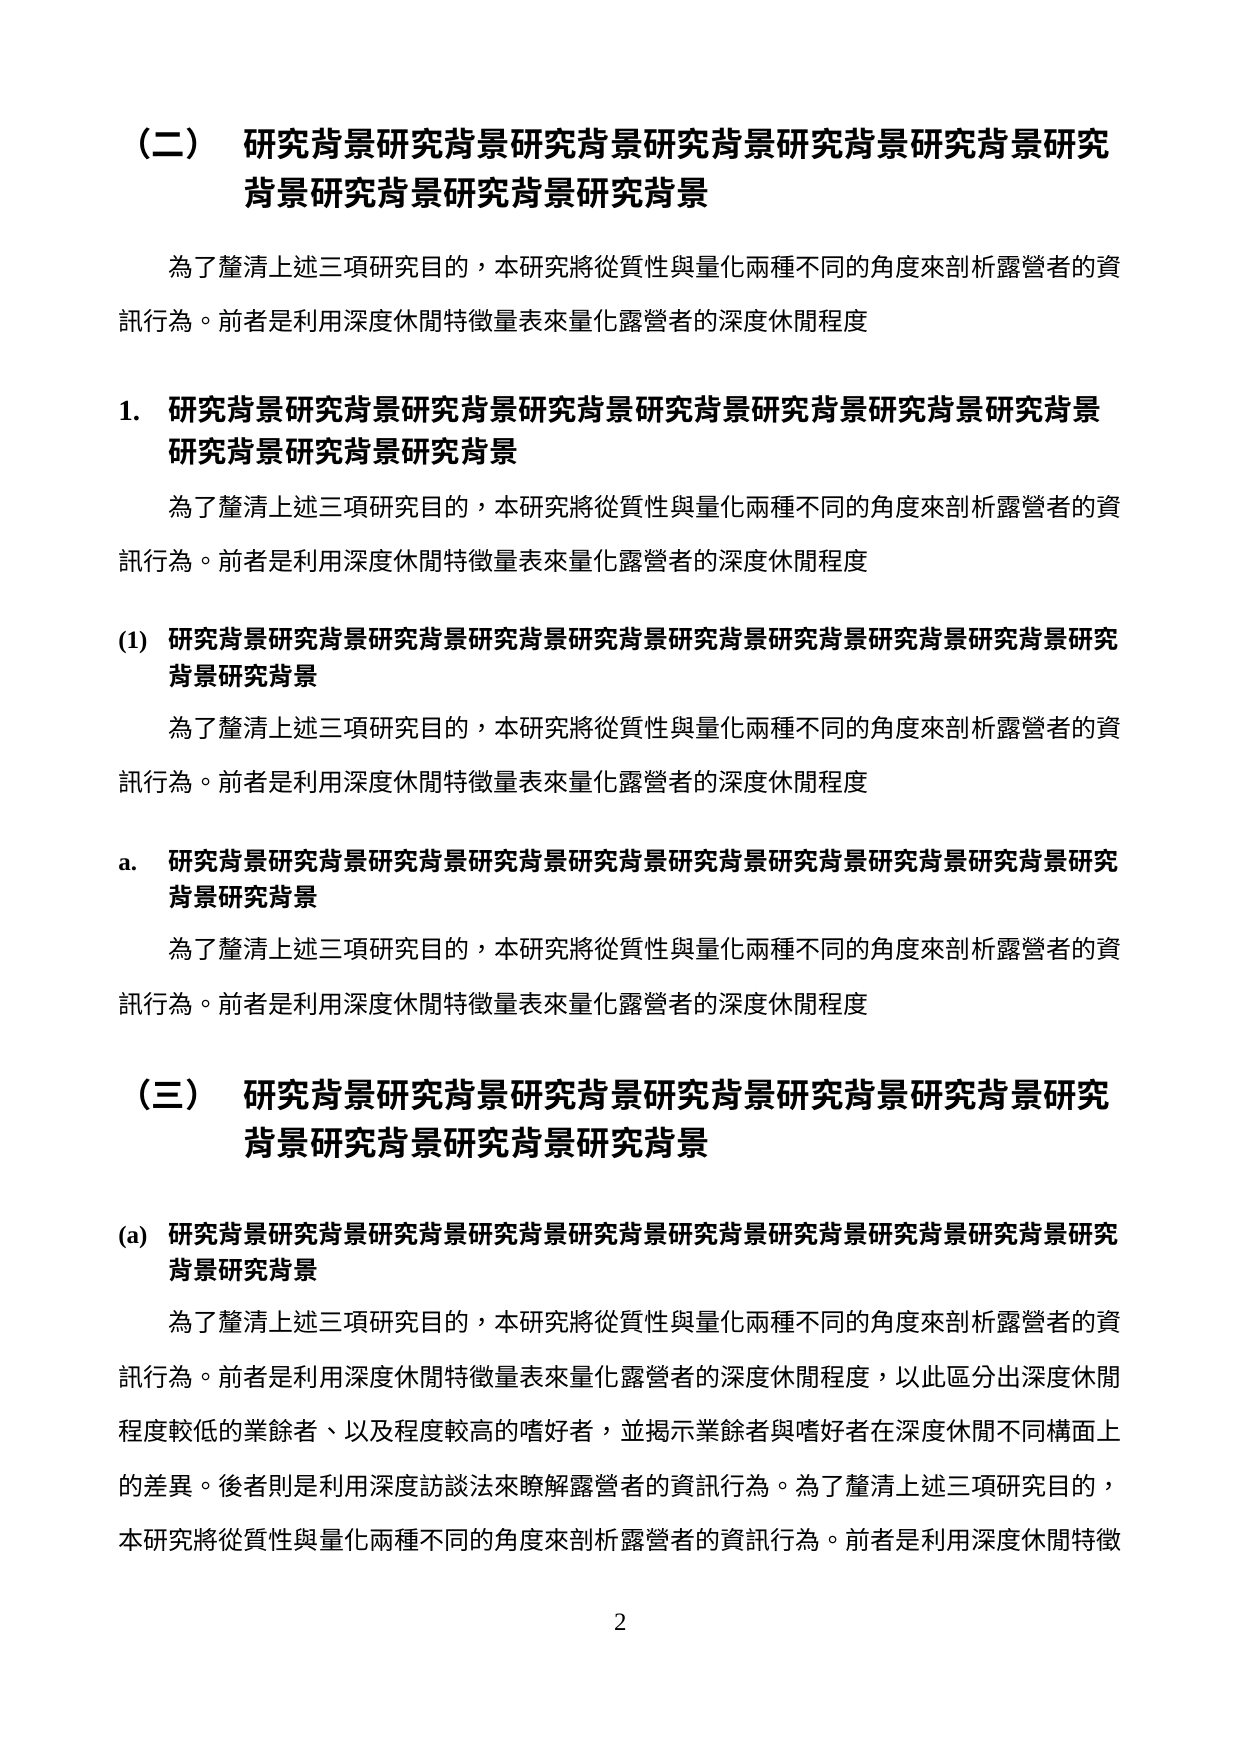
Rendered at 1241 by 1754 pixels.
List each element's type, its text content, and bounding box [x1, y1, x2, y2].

subtitle 研究背景研究背景研究背景研究背景研究背景研究背景研究背景研究背景研究背景研究背景研究背景 [118, 1214, 1122, 1287]
subtitle 研究背景研究背景研究背景研究背景研究背景研究背景研究背景研究背景研究背景研究背景 [118, 1069, 1122, 1165]
subtitle 研究背景研究背景研究背景研究背景研究背景研究背景研究背景研究背景研究背景研究背景研究背景 [118, 620, 1122, 692]
text 為了釐清上述三項研究目的，本研究將從質性與量化兩種不同的角度來剖析露營者的資訊行為。前者是利用深度休閒特徵量表來量化露營者的深度休閒程度 [118, 930, 1122, 1020]
text 為了釐清上述三項研究目的，本研究將從質性與量化兩種不同的角度來剖析露營者的資訊行為。前者是利用深度休閒特徵量表來量化露營者的深度休閒程度 [118, 247, 1122, 338]
subtitle 研究背景研究背景研究背景研究背景研究背景研究背景研究背景研究背景研究背景研究背景研究背景 [118, 386, 1122, 471]
text 為了釐清上述三項研究目的，本研究將從質性與量化兩種不同的角度來剖析露營者的資訊行為。前者是利用深度休閒特徵量表來量化露營者的深度休閒程度 [118, 708, 1122, 799]
subtitle 研究背景研究背景研究背景研究背景研究背景研究背景研究背景研究背景研究背景研究背景 [118, 118, 1122, 214]
text 為了釐清上述三項研究目的，本研究將從質性與量化兩種不同的角度來剖析露營者的資訊行為。前者是利用深度休閒特徵量表來量化露營者的深度休閒程度 [118, 487, 1122, 578]
subtitle 研究背景研究背景研究背景研究背景研究背景研究背景研究背景研究背景研究背景研究背景研究背景 [118, 841, 1122, 913]
text 為了釐清上述三項研究目的，本研究將從質性與量化兩種不同的角度來剖析露營者的資訊行為。前者是利用深度休閒特徵量表來量化露營者的深度休閒程度，以此區分出深度休閒程度較低的業餘者、以及程度較高的嗜好者，並揭示業餘者與嗜好者在深度休閒不同構面上的差異。後者則是利用深度訪談法來瞭解露營者的資訊行為。為了釐清上述三項研究目的，本研究將從質性與量化兩種不同的角度來剖析露營者的資訊行為。前者是利用深度休閒特徵量表來量化露營者的深度休閒程度，以此區分出深度休閒程度較低的業餘者、以及程度較高的嗜好者，並揭示業餘者與嗜好者在深度休閒不同構面上的差異。後者則是利用深度訪談法來瞭解露營者的資訊行為。為了釐清上述三項研究目的，本研究將從質性與量化兩種不同的角度來剖析露營者的資訊行為。前者是利用深度休閒特徵量表來量化露營者的深度休閒程度，以此區分出深度休閒程度較低的業餘者、以及程度較高的嗜好者，並揭示業餘者與嗜好者在深度休閒不同構面上的差異。後者則是利用深度訪談法來瞭解露營者的資訊行為。為了釐清上述三項研究目的，本研究將從質性與量化兩種不同的角度來剖析露營者的資訊行為。前者是利用深度休閒特徵量表來量化露營者的深度休閒程度，以此區分出深度休閒程度較低的業餘者、以及程度較高的嗜好者，並揭示業餘者與嗜好者在深度休閒不同構面上的差異。後者則是利用深度訪談法來瞭解露營者的資訊行為。本研究將從背景與動機、資訊需求與來源、資訊尋求與策略、資訊使用等多個構面來瞭解露營者在資訊行為上的模式(慎紀光，1993）。最後，本研究進一步將量化的深度休閒程度與質性的資訊行為訪談結果結合，比較嗜好者與業餘者在資訊行為不同構面上的差異(Gould, Moore, McGuire, & Stebbins, 2008)。 [118, 1303, 1122, 1557]
